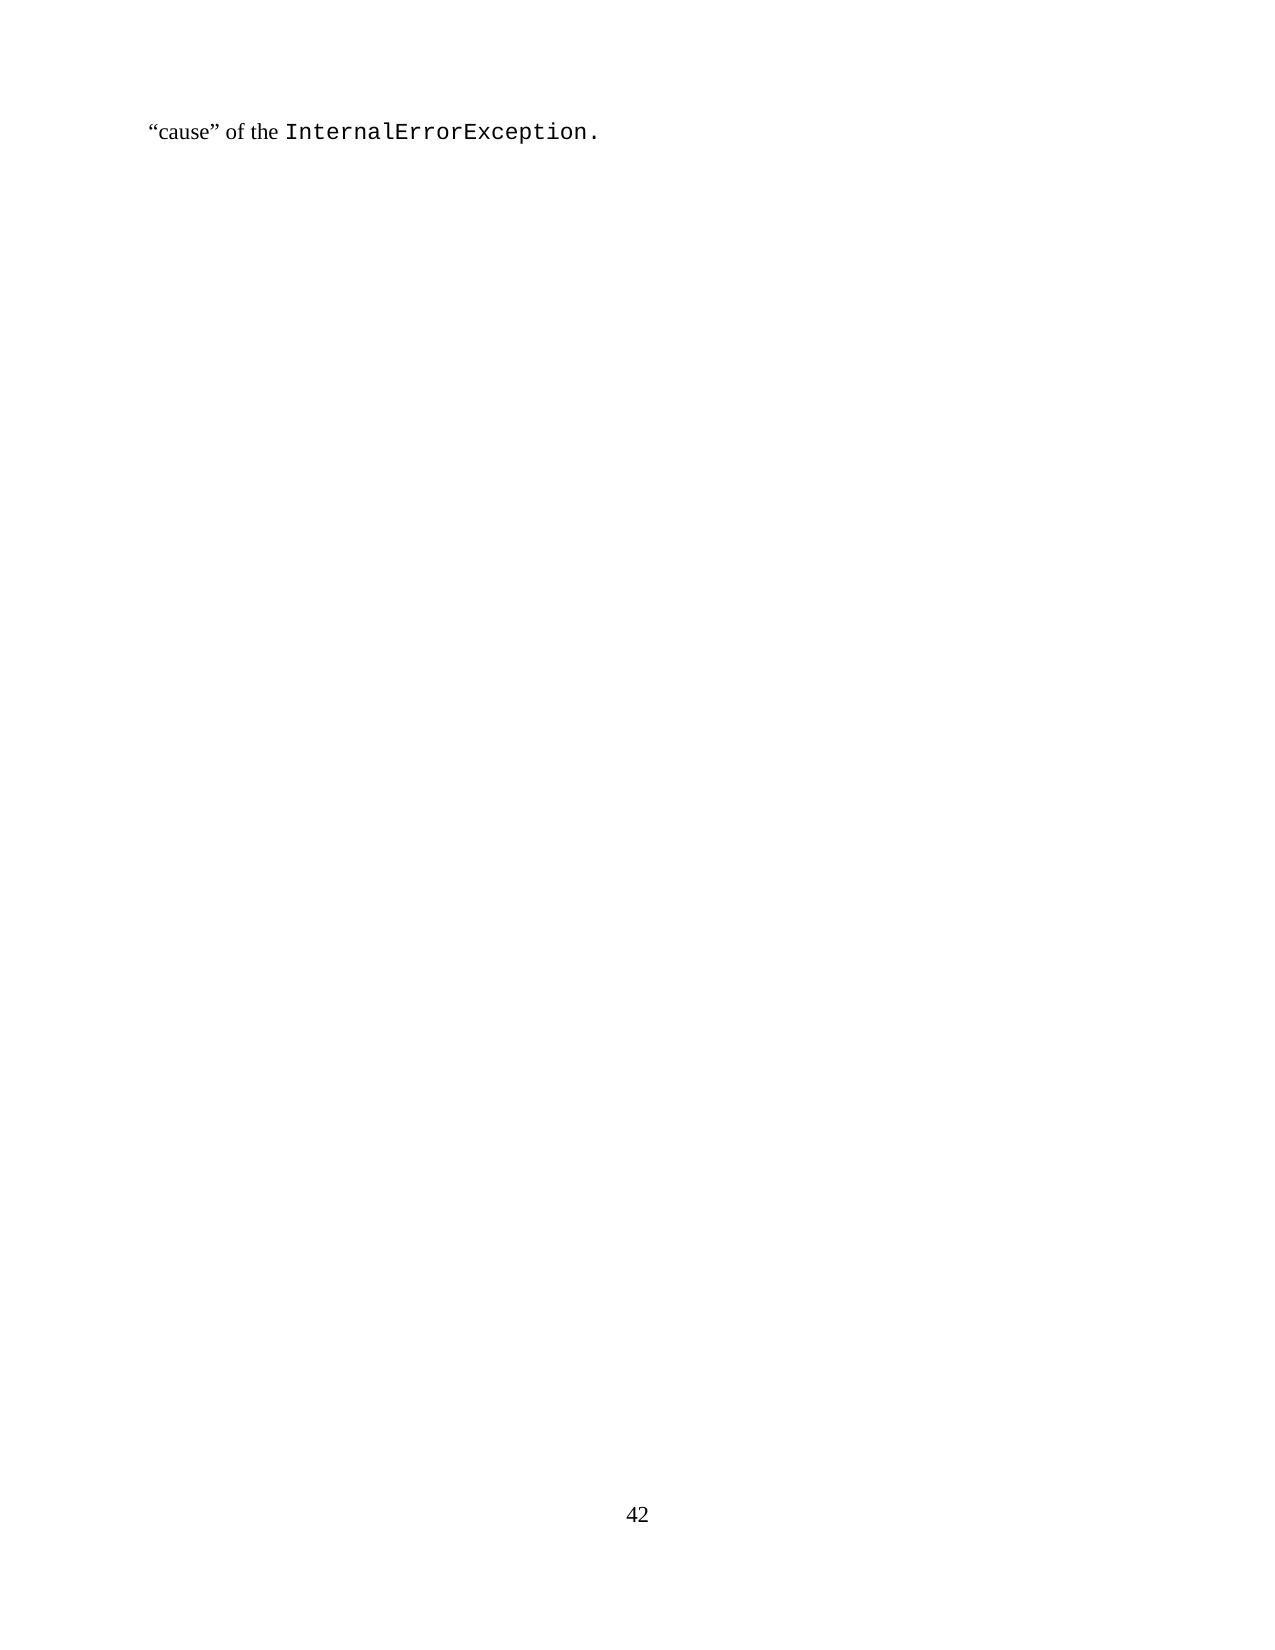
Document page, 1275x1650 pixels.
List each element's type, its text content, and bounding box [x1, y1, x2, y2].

text “cause” of the InternalErrorException. [148, 118, 1156, 146]
